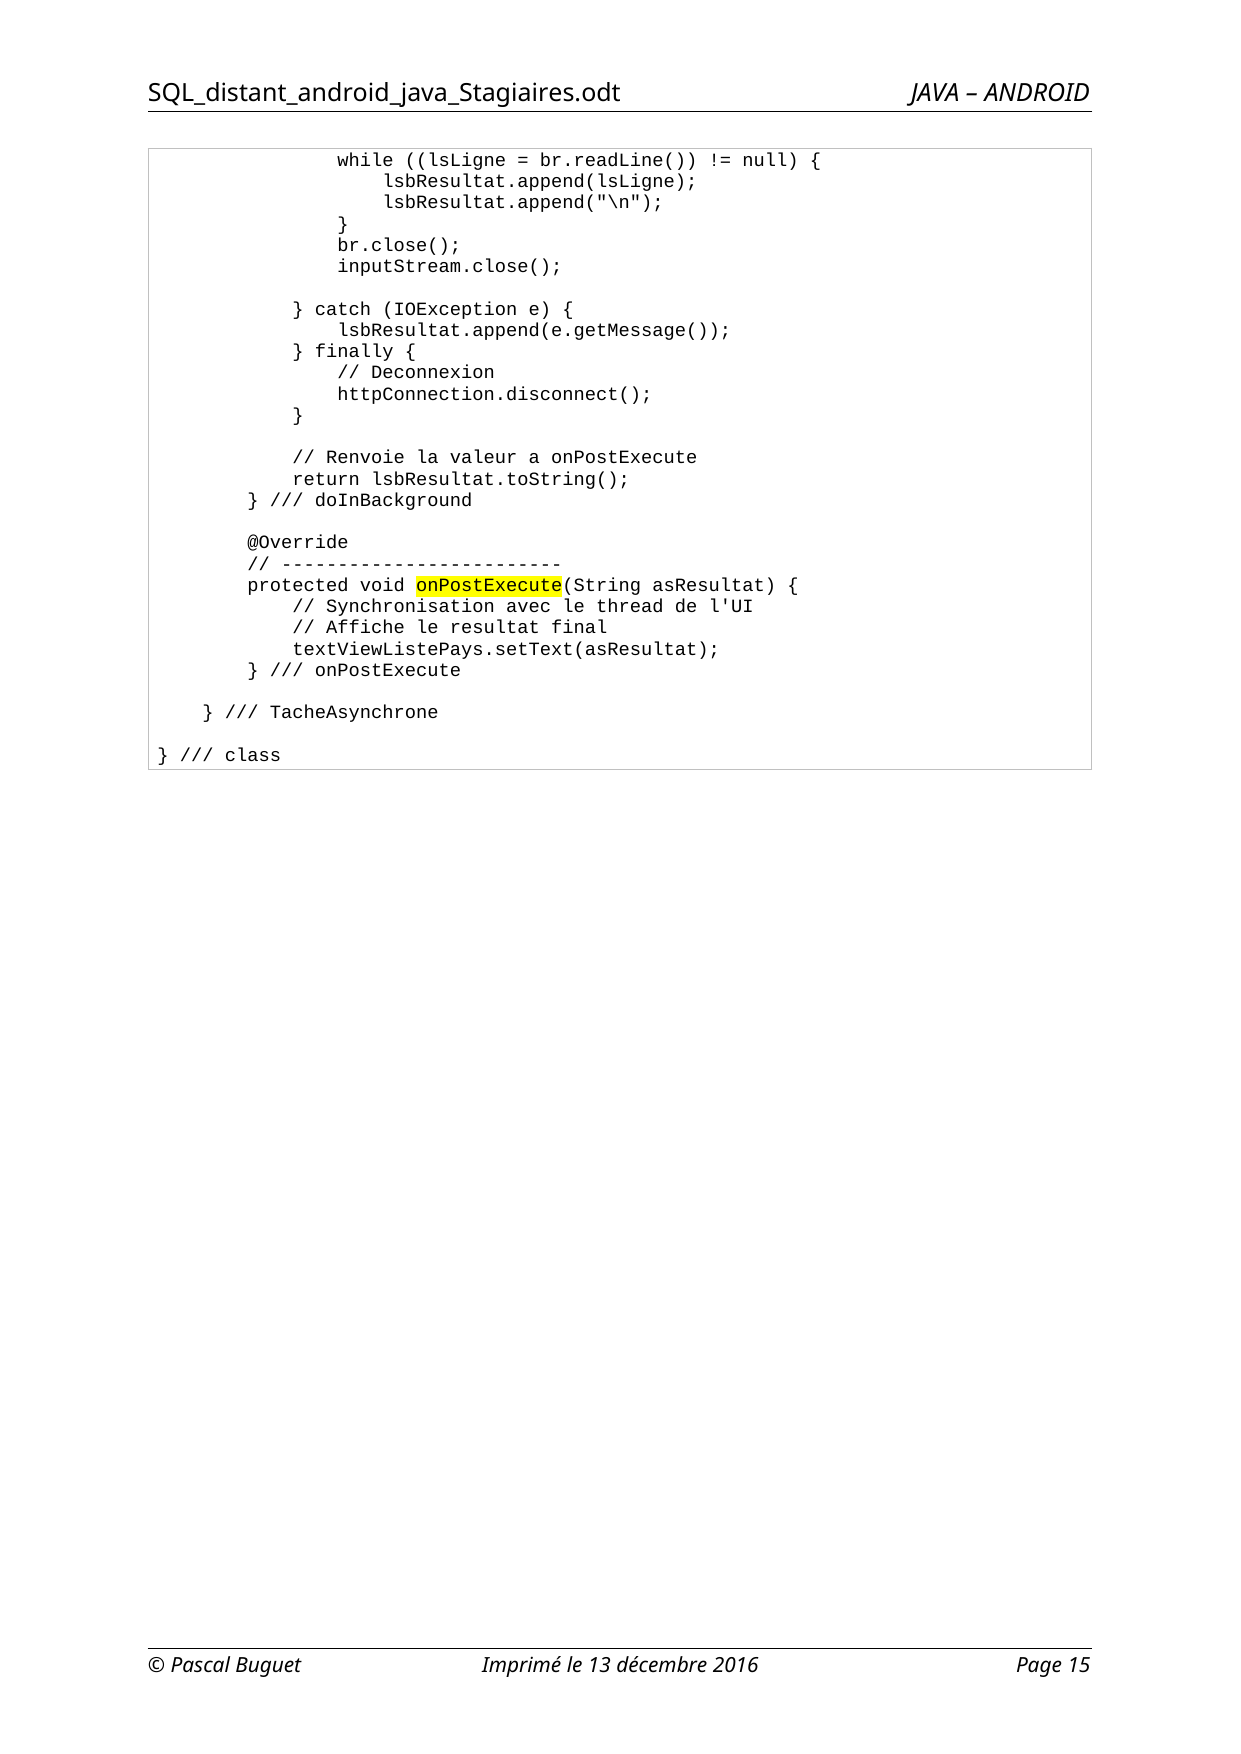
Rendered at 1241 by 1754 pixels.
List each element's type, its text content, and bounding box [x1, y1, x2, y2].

text while ((lsLigne = br.readLine()) != null) { [149, 149, 1091, 169]
text httpConnection.disconnect(); [149, 381, 1091, 403]
text @Override [149, 530, 1091, 551]
text } finally { [149, 339, 1091, 360]
text } /// doInBackground [149, 488, 1091, 509]
text } [149, 403, 1091, 424]
text } /// onPostExecute [149, 658, 1091, 679]
text // Deconnexion [149, 360, 1091, 381]
text lsbResultat.append(e.getMessage()); [149, 318, 1091, 339]
text } [149, 211, 1091, 233]
text textViewListePays.setText(asResultat); [149, 636, 1091, 658]
text } /// class [149, 743, 1091, 769]
text // ------------------------- [149, 551, 1091, 573]
text // Synchronisation avec le thread de l'UI [149, 594, 1091, 615]
text lsbResultat.append("\n"); [149, 190, 1091, 211]
text // Affiche le resultat final [149, 615, 1091, 636]
text // Renvoie la valeur a onPostExecute [149, 445, 1091, 466]
text } catch (IOException e) { [149, 296, 1091, 318]
text return lsbResultat.toString(); [149, 466, 1091, 488]
text inputStream.close(); [149, 254, 1091, 275]
text br.close(); [149, 233, 1091, 254]
text protected void onPostExecute(String asResultat) { [149, 573, 1091, 594]
text lsbResultat.append(lsLigne); [149, 169, 1091, 190]
text } /// TacheAsynchrone [149, 700, 1091, 721]
